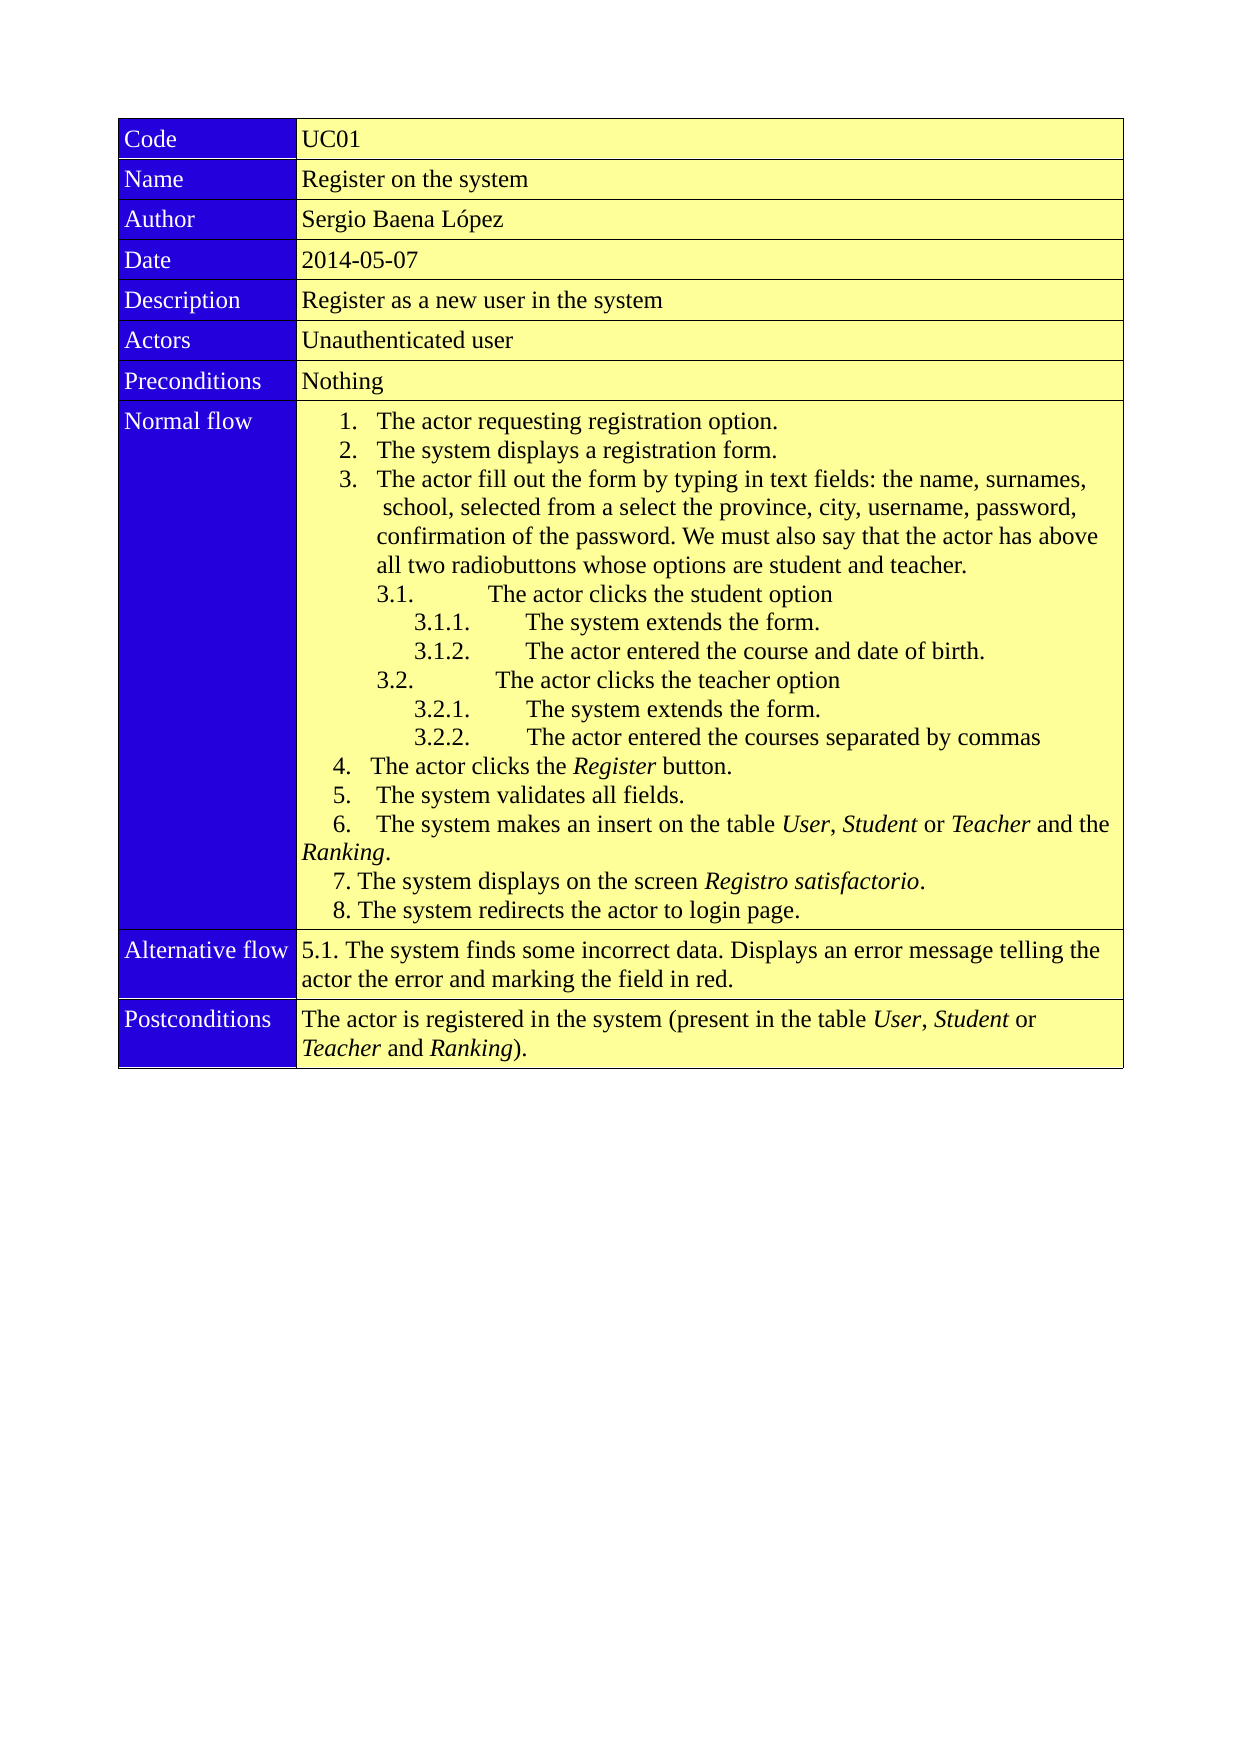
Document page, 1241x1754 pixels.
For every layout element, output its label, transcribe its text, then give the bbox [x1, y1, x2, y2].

table_cell Nothing [297, 361, 1123, 400]
table_cell 5.1. The system finds some incorrect data. Displays an error message telling the actor the error and marking the field in red. [297, 930, 1123, 998]
table_cell The actor is registered in the system (present in the table User, Student or Teacher and Ranking). [297, 1000, 1123, 1067]
table_cell Normal flow [119, 401, 296, 929]
table_cell Register as a new user in the system [297, 280, 1123, 320]
table_cell The actor requesting registration option. The system displays a registration form. The actor fill out the form by typing in text fields: the name, surnames, school, selected from a select the province, city, username, password, confirmation of the password. We must also say that the actor has above all two radiobuttons whose options are student and teacher. The actor clicks the student option The system extends the form. The actor entered the course and date of birth. 3.2. The actor clicks the teacher option 3.2.1. The system extends the form. 3.2.2. The actor entered the courses separated by commas 4. The actor clicks the Register button. 5. The system validates all fields. 6. The system makes an insert on the table User, Student or Teacher and the Ranking. 7. The system displays on the screen Registro satisfactorio. 8. The system redirects the actor to login page. [297, 401, 1123, 929]
table_cell Author [119, 200, 296, 239]
table_cell Postconditions [119, 1000, 296, 1067]
table_cell Register on the system [297, 160, 1123, 199]
table_cell Preconditions [119, 361, 296, 400]
table_cell Actors [119, 321, 296, 360]
table_cell Date [119, 240, 296, 279]
table_header Code [119, 119, 296, 158]
table_cell Description [119, 280, 296, 320]
table_cell Unauthenticated user [297, 321, 1123, 360]
table_cell 2014-05-07 [297, 240, 1123, 279]
table_cell Alternative flow [119, 930, 296, 998]
table_cell Name [119, 160, 296, 199]
table_cell Sergio Baena López [297, 200, 1123, 239]
table_header UC01 [297, 119, 1123, 158]
